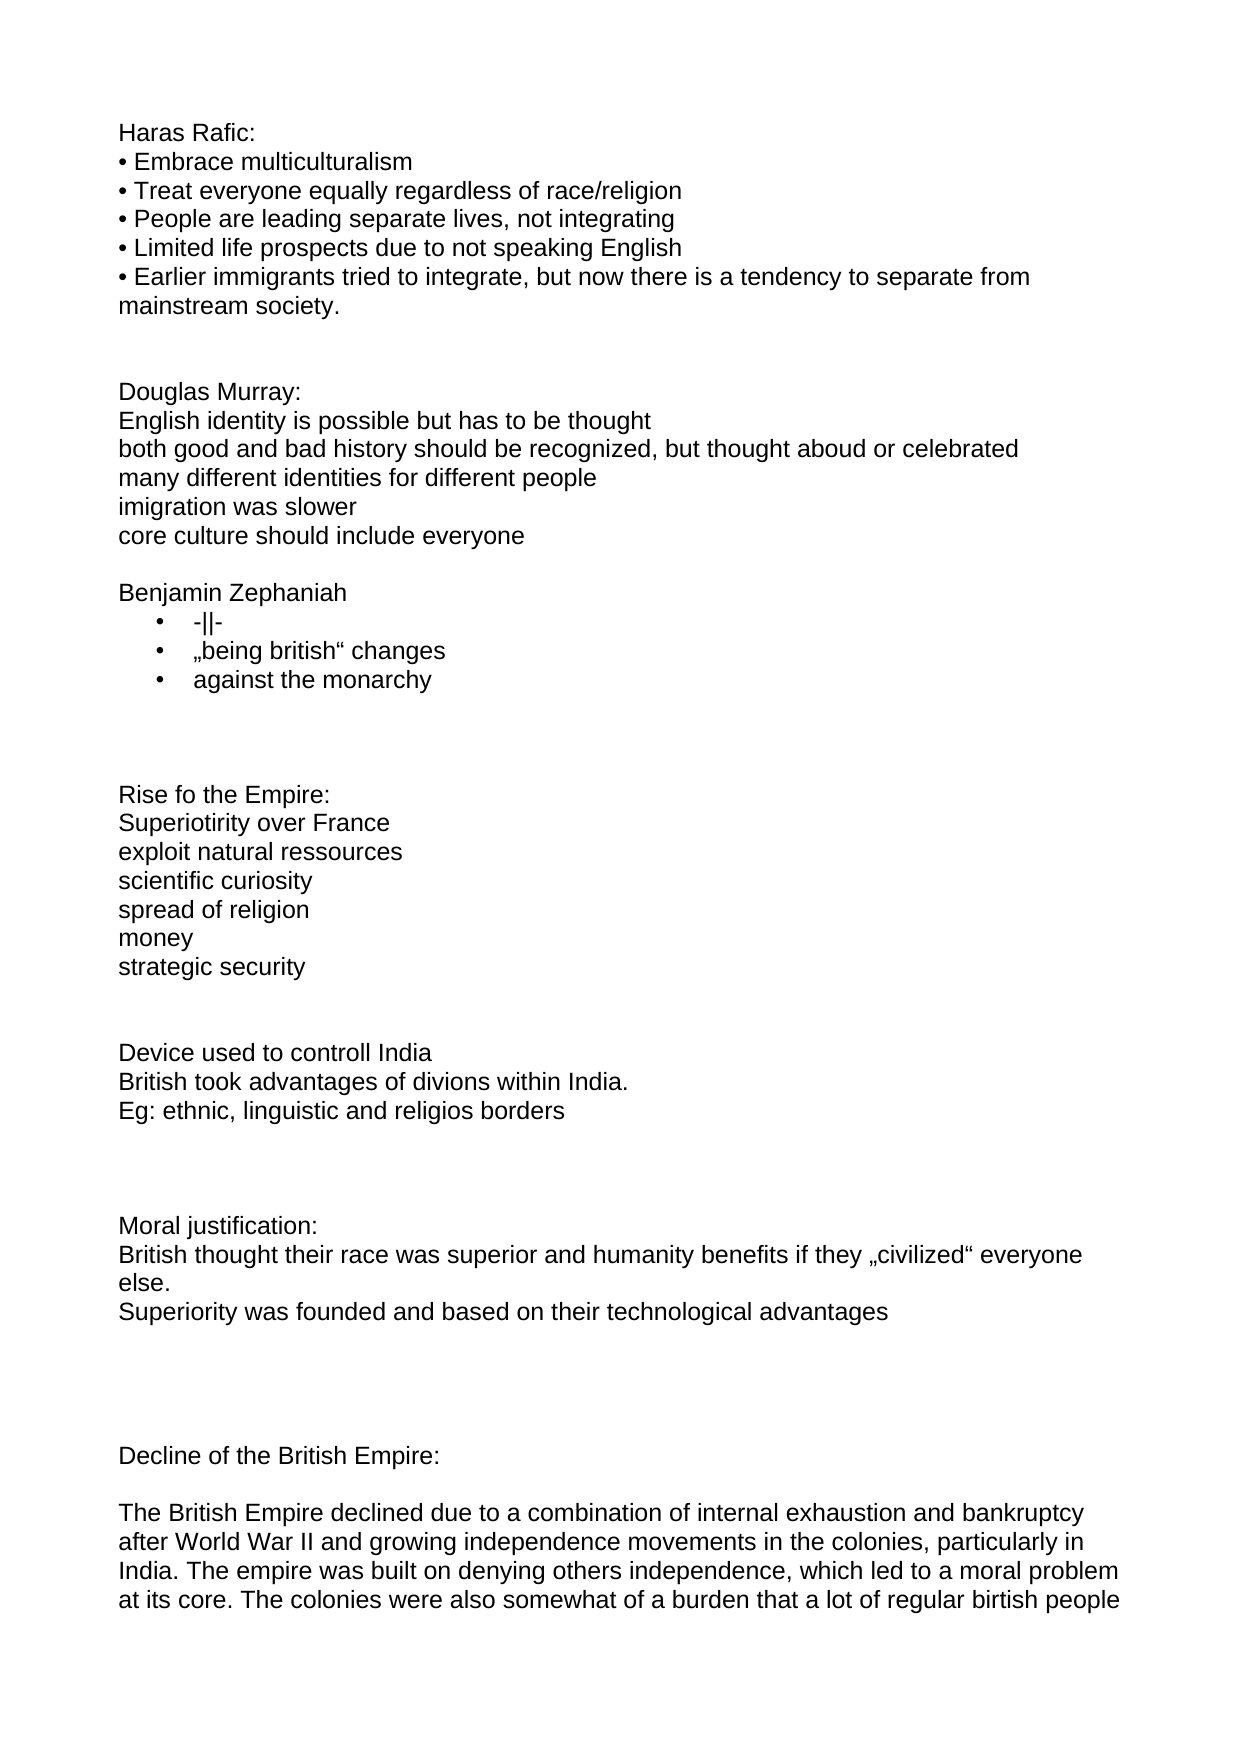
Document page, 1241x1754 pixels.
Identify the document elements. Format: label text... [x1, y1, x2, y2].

list „being british“ changes [156, 636, 1122, 664]
text British thought their race was superior and humanity benefits if they „civilized“ everyone else. [118, 1240, 1122, 1297]
text Benjamin Zephaniah [118, 578, 1122, 607]
text many different identities for different people [118, 463, 1122, 492]
text • Earlier immigrants tried to integrate, but now there is a tendency to separate from mainstream society. [118, 262, 1122, 319]
text scientific curiosity [118, 866, 1122, 895]
text British took advantages of divions within India. [118, 1067, 1122, 1096]
text both good and bad history should be recognized, but thought aboud or celebrated [118, 434, 1122, 463]
text exploit natural ressources [118, 837, 1122, 866]
text money [118, 923, 1122, 952]
text spread of religion [118, 895, 1122, 923]
text English identity is possible but has to be thought [118, 406, 1122, 434]
text Decline of the British Empire: The British Empire declined due to a combination of internal exhaustion and bankruptcy after World War II and growing independence movements in the colonies, particularly in India. The empire was built on denying others independence, which led to a moral problem at its core. The colonies were also somewhat of a burden that a lot of regular birtish people [118, 1441, 1122, 1613]
list -||- [156, 607, 1122, 636]
text Superiotirity over France [118, 808, 1122, 837]
text imigration was slower [118, 492, 1122, 521]
text core culture should include everyone [118, 521, 1122, 549]
text Rise fo the Empire: [118, 780, 1122, 808]
text strategic security [118, 952, 1122, 981]
list against the monarchy [156, 664, 1122, 693]
text • People are leading separate lives, not integrating [118, 204, 1122, 233]
text • Limited life prospects due to not speaking English [118, 233, 1122, 262]
text Douglas Murray: [118, 377, 1122, 406]
text Superiority was founded and based on their technological advantages [118, 1297, 1122, 1326]
text • Treat everyone equally regardless of race/religion [118, 176, 1122, 204]
text Haras Rafic: • Embrace multiculturalism [118, 118, 1122, 176]
text Eg: ethnic, linguistic and religios borders [118, 1096, 1122, 1125]
text Moral justification: [118, 1211, 1122, 1240]
text Device used to controll India [118, 1038, 1122, 1067]
